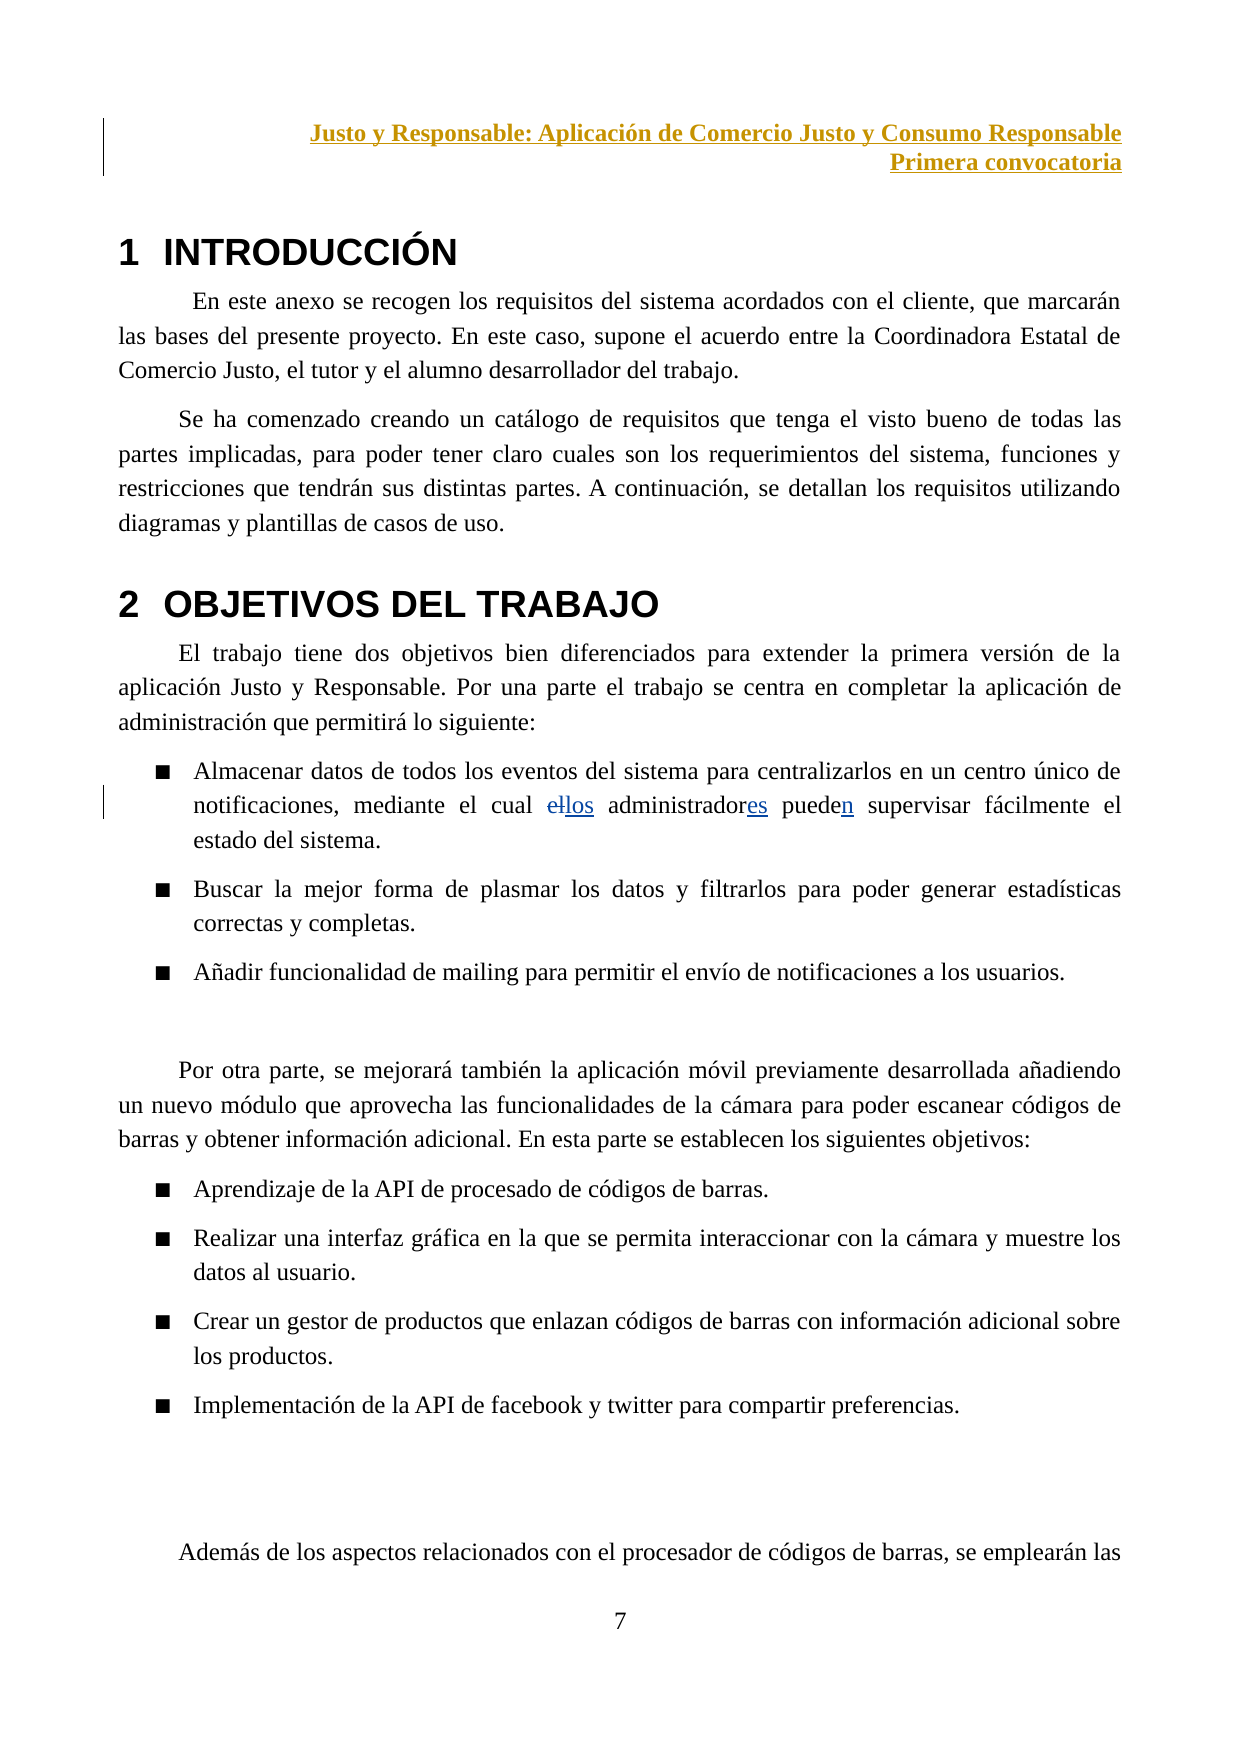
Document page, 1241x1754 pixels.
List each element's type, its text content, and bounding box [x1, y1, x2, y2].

list Realizar una interfaz gráfica en la que se permita interaccionar con la cámara y muestre los datos al usuario. [156, 1223, 1122, 1286]
list Añadir funcionalidad de mailing para permitir el envío de notificaciones a los usuarios. [156, 957, 1122, 986]
list Crear un gestor de productos que enlazan códigos de barras con información adicional sobre los productos. [156, 1306, 1122, 1369]
list Buscar la mejor forma de plasmar los datos y filtrarlos para poder generar estadísticas correctas y completas. [156, 874, 1122, 937]
text Por otra parte, se mejorará también la aplicación móvil previamente desarrollada añadiendo un nuevo módulo que aprovecha las funcionalidades de la cámara para poder escanear códigos de barras y obtener información adicional. En esta parte se establecen los siguientes objetivos: [118, 1056, 1122, 1153]
text En este anexo se recogen los requisitos del sistema acordados con el cliente, que marcarán las bases del presente proyecto. En este caso, supone el acuerdo entre la Coordinadora Estatal de Comercio Justo, el tutor y el alumno desarrollador del trabajo. [118, 286, 1122, 384]
subtitle INTRODUCCIÓN [118, 230, 1122, 274]
text El trabajo tiene dos objetivos bien diferenciados para extender la primera versión de la aplicación Justo y Responsable. Por una parte el trabajo se centra en completar la aplicación de administración que permitirá lo siguiente: [118, 638, 1122, 736]
subtitle OBJETIVOS DEL TRABAJO [118, 582, 1122, 625]
text Se ha comenzado creando un catálogo de requisitos que tenga el visto bueno de todas las partes implicadas, para poder tener claro cuales son los requerimientos del sistema, funciones y restricciones que tendrán sus distintas partes. A continuación, se detallan los requisitos utilizando diagramas y plantillas de casos de uso. [118, 404, 1122, 536]
list Implementación de la API de facebook y twitter para compartir preferencias. [156, 1390, 1122, 1418]
text Además de los aspectos relacionados con el procesador de códigos de barras, se emplearán las [118, 1537, 1122, 1566]
list Almacenar datos de todos los eventos del sistema para centralizarlos en un centro único de notificaciones, mediante el cual los administradores pueden supervisar fácilmente el estado del sistema. [156, 756, 1122, 854]
list Aprendizaje de la API de procesado de códigos de barras. [156, 1174, 1122, 1202]
